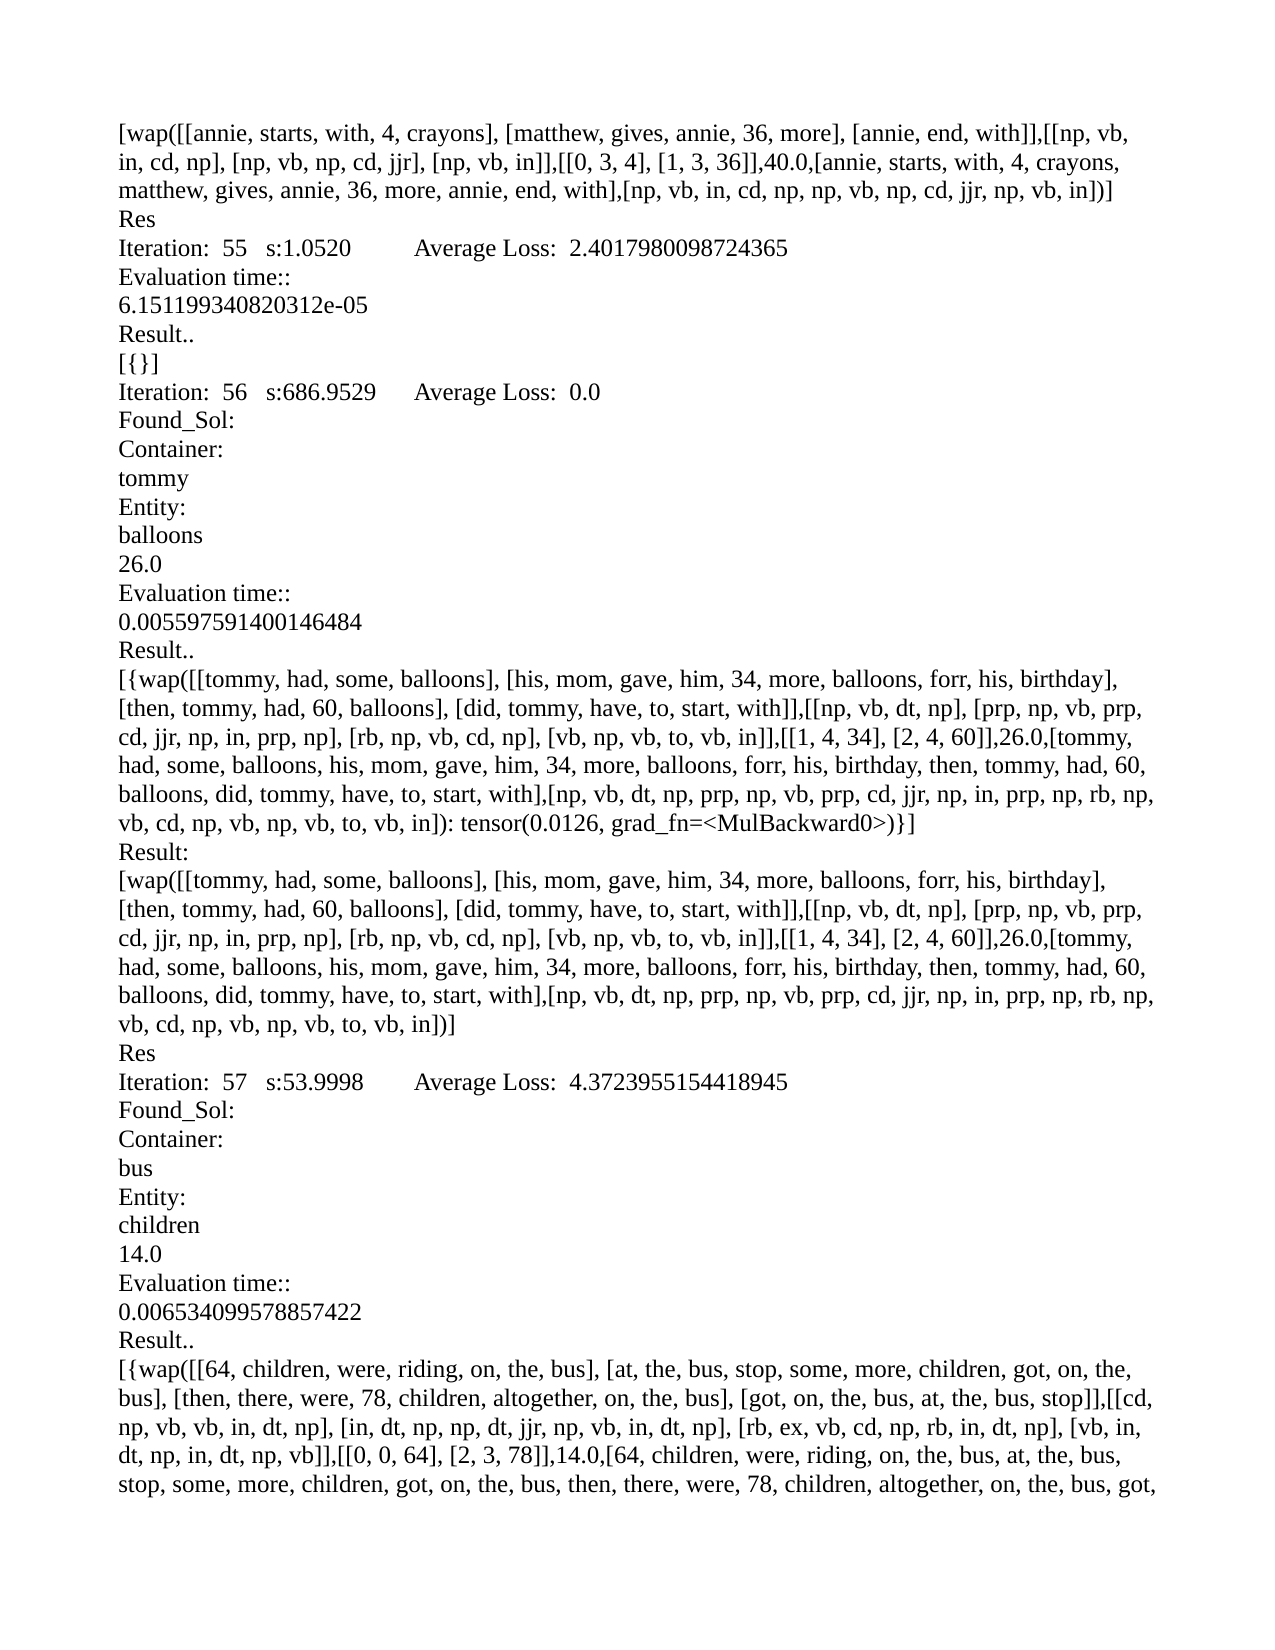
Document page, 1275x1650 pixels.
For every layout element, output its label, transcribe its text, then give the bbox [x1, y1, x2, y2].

text balloons [118, 521, 1157, 549]
text 0.006534099578857422 [118, 1297, 1157, 1326]
text Iteration: 55 s:1.0520 Average Loss: 2.4017980098724365 [118, 233, 1157, 262]
text Evaluation time:: [118, 1268, 1157, 1297]
text Found_Sol: [118, 1096, 1157, 1124]
text tommy [118, 463, 1157, 492]
text Result: [118, 837, 1157, 866]
text [wap([[tommy, had, some, balloons], [his, mom, gave, him, 34, more, balloons, forr, his, birthday], [then, tommy, had, 60, balloons], [did, tommy, have, to, start, with]],[[np, vb, dt, np], [prp, np, vb, prp, cd, jjr, np, in, prp, np], [rb, np, vb, cd, np], [vb, np, vb, to, vb, in]],[[1, 4, 34], [2, 4, 60]],26.0,[tommy, had, some, balloons, his, mom, gave, him, 34, more, balloons, forr, his, birthday, then, tommy, had, 60, balloons, did, tommy, have, to, start, with],[np, vb, dt, np, prp, np, vb, prp, cd, jjr, np, in, prp, np, rb, np, vb, cd, np, vb, np, vb, to, vb, in])] [118, 866, 1157, 1038]
text [{}] [118, 348, 1157, 377]
text Iteration: 57 s:53.9998 Average Loss: 4.3723955154418945 [118, 1067, 1157, 1096]
text bus [118, 1153, 1157, 1182]
text 0.005597591400146484 [118, 607, 1157, 636]
text children [118, 1211, 1157, 1239]
text Container: [118, 434, 1157, 463]
text Result.. [118, 1326, 1157, 1354]
text Evaluation time:: [118, 578, 1157, 607]
text Res [118, 204, 1157, 233]
text Entity: [118, 492, 1157, 521]
text Found_Sol: [118, 406, 1157, 434]
text [{wap([[tommy, had, some, balloons], [his, mom, gave, him, 34, more, balloons, forr, his, birthday], [then, tommy, had, 60, balloons], [did, tommy, have, to, start, with]],[[np, vb, dt, np], [prp, np, vb, prp, cd, jjr, np, in, prp, np], [rb, np, vb, cd, np], [vb, np, vb, to, vb, in]],[[1, 4, 34], [2, 4, 60]],26.0,[tommy, had, some, balloons, his, mom, gave, him, 34, more, balloons, forr, his, birthday, then, tommy, had, 60, balloons, did, tommy, have, to, start, with],[np, vb, dt, np, prp, np, vb, prp, cd, jjr, np, in, prp, np, rb, np, vb, cd, np, vb, np, vb, to, vb, in]): tensor(0.0126, grad_fn=<MulBackward0>)}] [118, 664, 1157, 837]
text Result.. [118, 319, 1157, 348]
text Evaluation time:: [118, 262, 1157, 291]
text Iteration: 56 s:686.9529 Average Loss: 0.0 [118, 377, 1157, 406]
text Result.. [118, 636, 1157, 664]
text Entity: [118, 1182, 1157, 1211]
text 6.151199340820312e-05 [118, 291, 1157, 319]
text [wap([[annie, starts, with, 4, crayons], [matthew, gives, annie, 36, more], [annie, end, with]],[[np, vb, in, cd, np], [np, vb, np, cd, jjr], [np, vb, in]],[[0, 3, 4], [1, 3, 36]],40.0,[annie, starts, with, 4, crayons, matthew, gives, annie, 36, more, annie, end, with],[np, vb, in, cd, np, np, vb, np, cd, jjr, np, vb, in])] [118, 118, 1157, 204]
text 14.0 [118, 1239, 1157, 1268]
text 26.0 [118, 549, 1157, 578]
text [{wap([[64, children, were, riding, on, the, bus], [at, the, bus, stop, some, more, children, got, on, the, bus], [then, there, were, 78, children, altogether, on, the, bus], [got, on, the, bus, at, the, bus, stop]],[[cd, np, vb, vb, in, dt, np], [in, dt, np, np, dt, jjr, np, vb, in, dt, np], [rb, ex, vb, cd, np, rb, in, dt, np], [vb, in, dt, np, in, dt, np, vb]],[[0, 0, 64], [2, 3, 78]],14.0,[64, children, were, riding, on, the, bus, at, the, bus, stop, some, more, children, got, on, the, bus, then, there, were, 78, children, altogether, on, the, bus, got, [118, 1354, 1157, 1498]
text Container: [118, 1124, 1157, 1153]
text Res [118, 1038, 1157, 1067]
